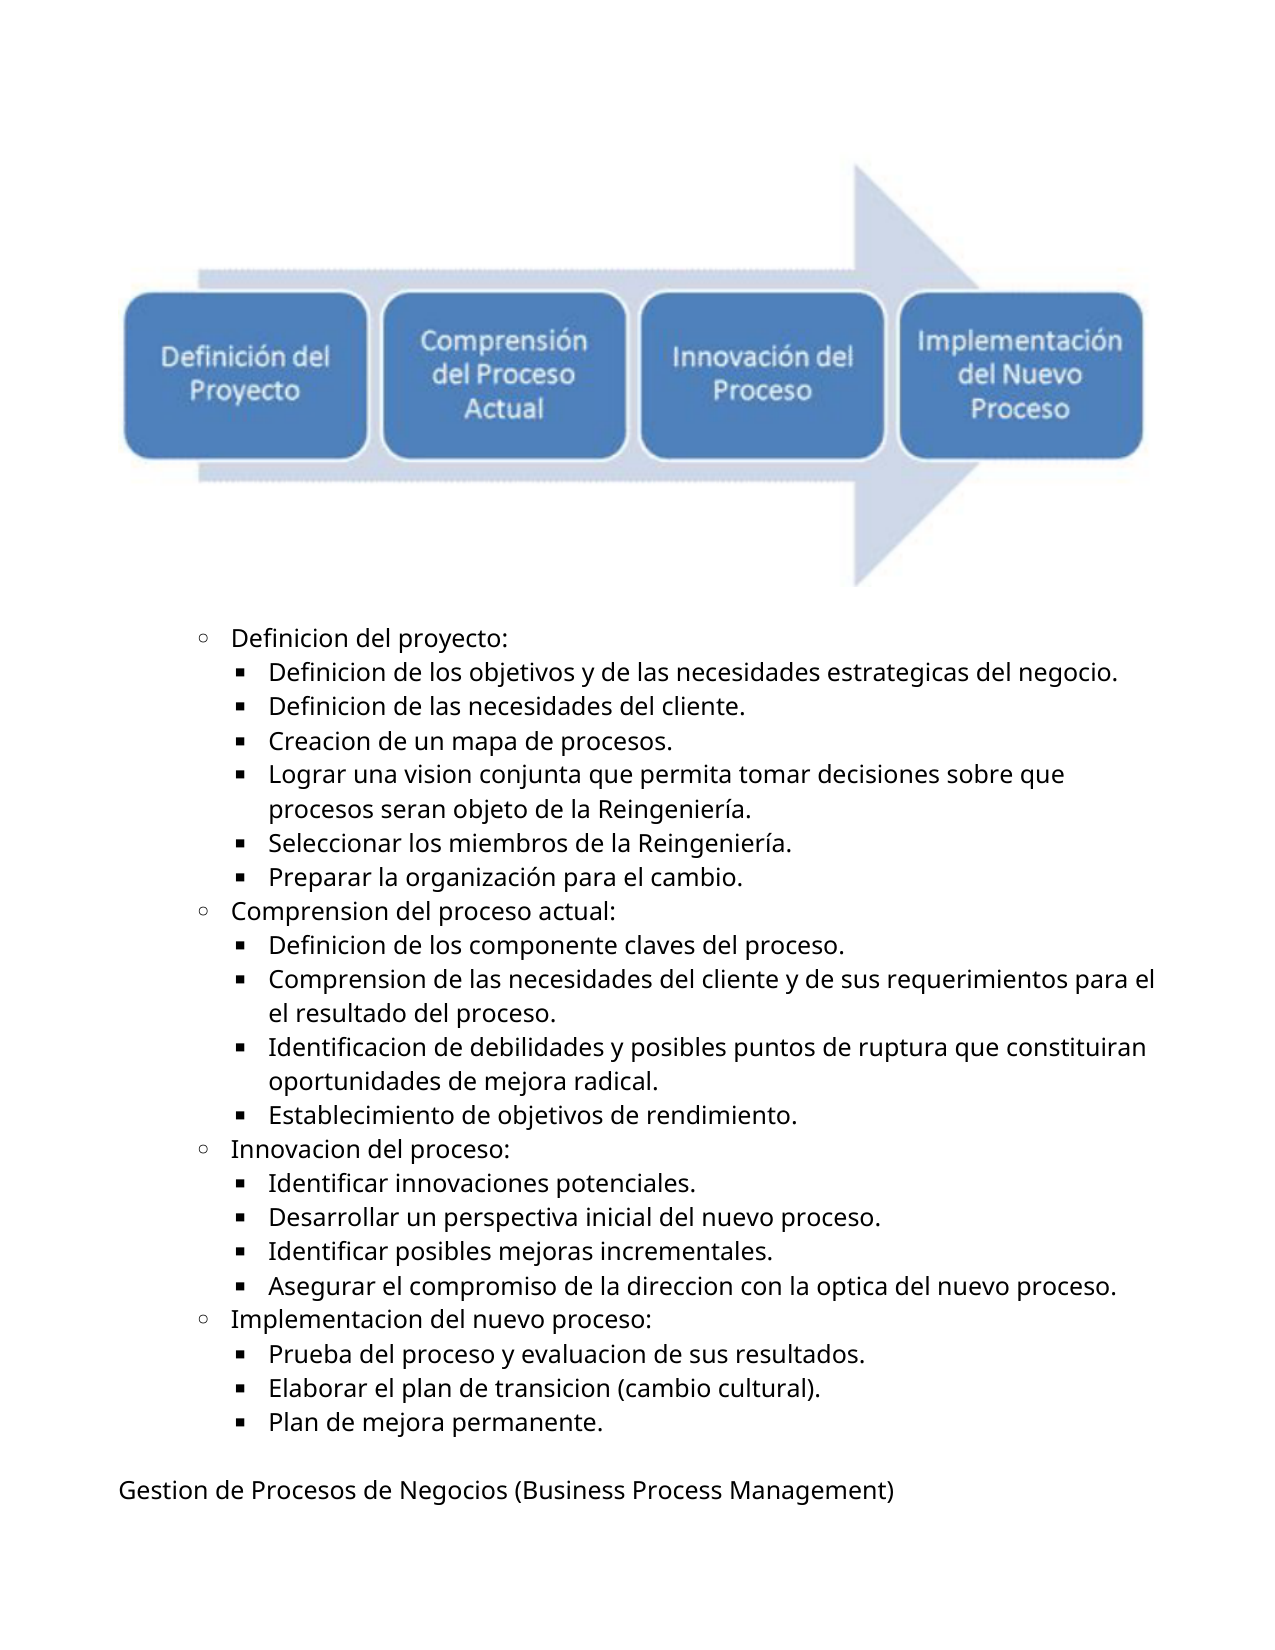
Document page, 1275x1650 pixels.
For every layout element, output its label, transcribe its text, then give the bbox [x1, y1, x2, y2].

list Implementacion del nuevo proceso: [193, 1302, 1157, 1336]
list Lograr una vision conjunta que permita tomar decisiones sobre que procesos seran objeto de la Reingeniería. [231, 757, 1157, 825]
list Plan de mejora permanente. [231, 1404, 1157, 1438]
list Definicion de los objetivos y de las necesidades estrategicas del negocio. [231, 655, 1157, 689]
list Definicion de las necesidades del cliente. [231, 689, 1157, 723]
list Comprension de las necesidades del cliente y de sus requerimientos para el el resultado del proceso. [231, 962, 1157, 1030]
list Establecimiento de objetivos de rendimiento. [231, 1098, 1157, 1132]
list Definicion de los componente claves del proceso. [231, 927, 1157, 962]
list Identificacion de debilidades y posibles puntos de ruptura que constituiran oportunidades de mejora radical. [231, 1030, 1157, 1098]
list Asegurar el compromiso de la direccion con la optica del nuevo proceso. [231, 1268, 1157, 1302]
list Innovacion del proceso: [193, 1132, 1157, 1166]
list Identificar innovaciones potenciales. [231, 1166, 1157, 1200]
list Seleccionar los miembros de la Reingeniería. [231, 825, 1157, 859]
list Preparar la organización para el cambio. [231, 859, 1157, 893]
list Prueba del proceso y evaluacion de sus resultados. [231, 1336, 1157, 1370]
list Elaborar el plan de transicion (cambio cultural). [231, 1370, 1157, 1404]
list Identificar posibles mejoras incrementales. [231, 1234, 1157, 1268]
text Gestion de Procesos de Negocios (Business Process Management) [118, 1472, 1157, 1507]
list Definicion del proyecto: [193, 621, 1157, 655]
list Creacion de un mapa de procesos. [231, 723, 1157, 757]
list Comprension del proceso actual: [193, 893, 1157, 927]
list Desarrollar un perspectiva inicial del nuevo proceso. [231, 1200, 1157, 1234]
picture [118, 152, 1157, 587]
